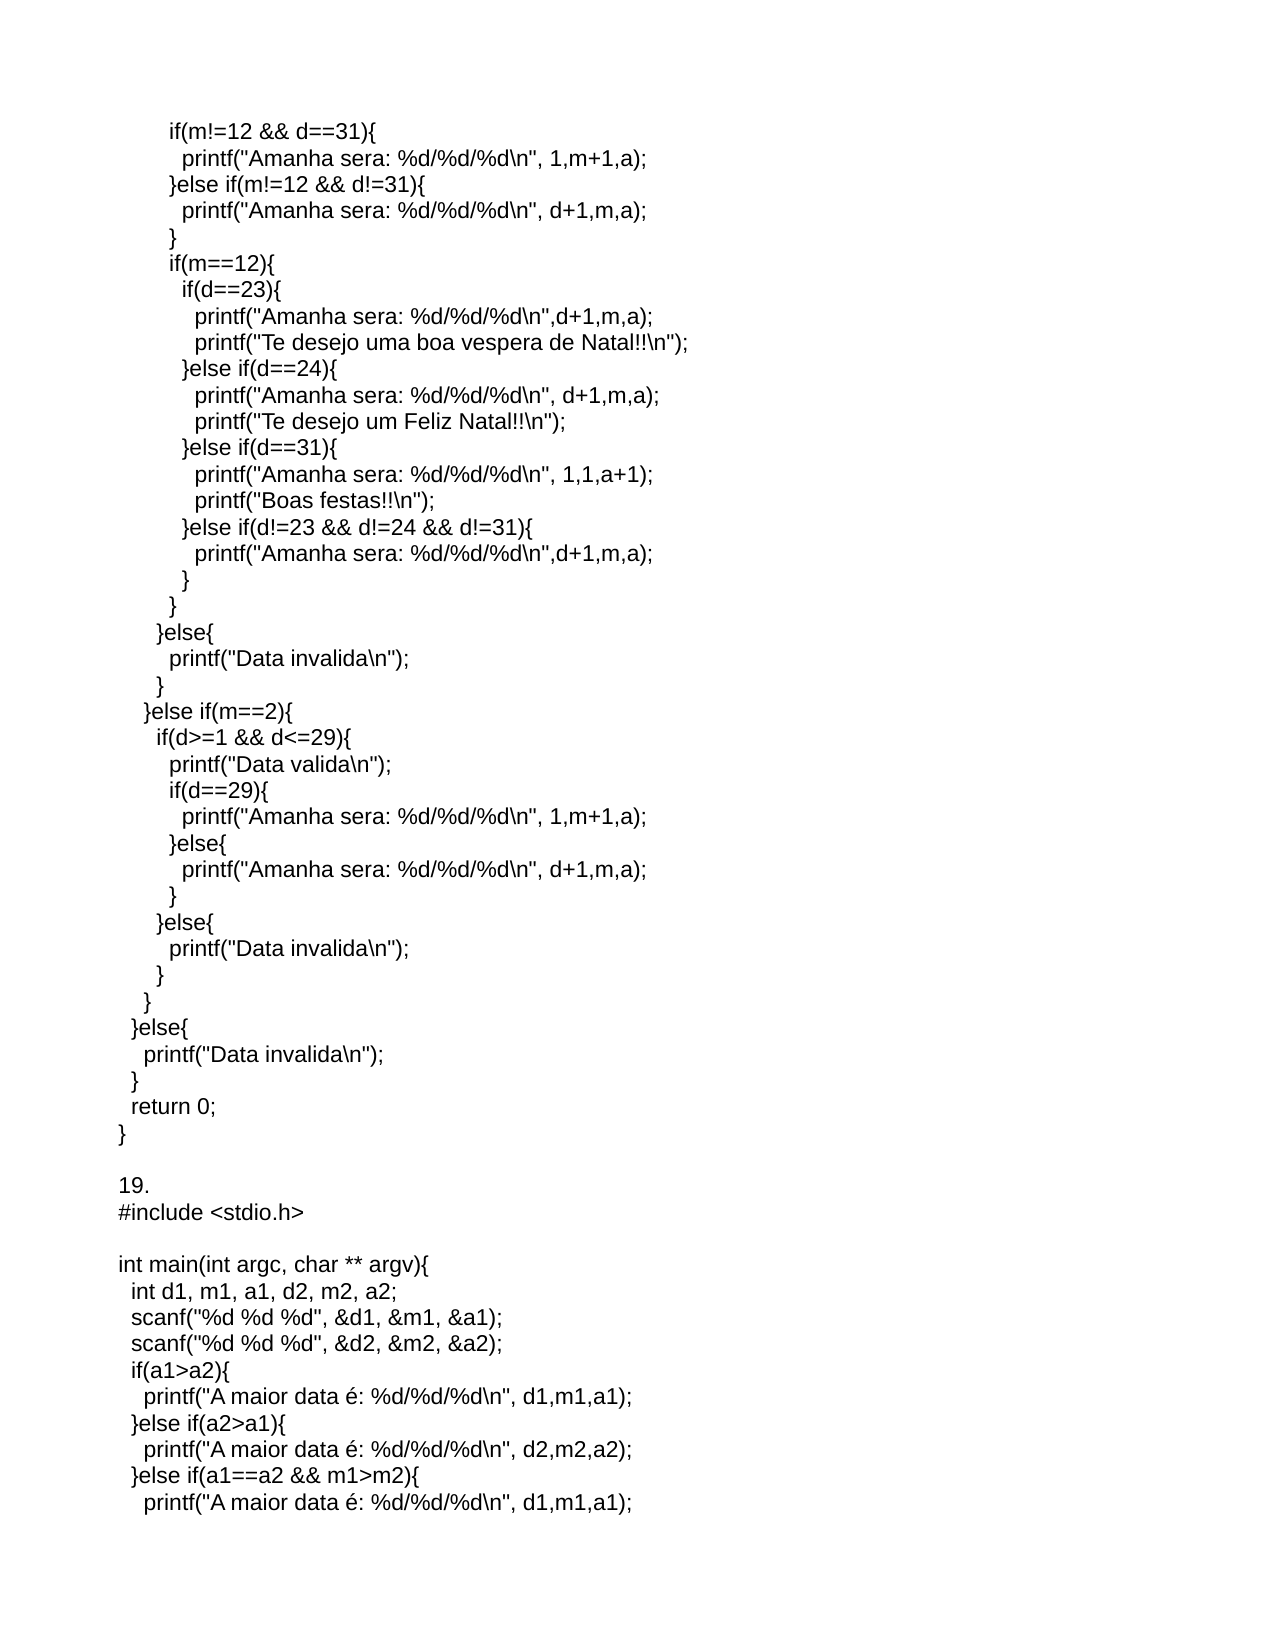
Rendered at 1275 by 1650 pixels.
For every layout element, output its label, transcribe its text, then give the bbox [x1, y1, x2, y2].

text }else if(d!=23 && d!=24 && d!=31){ [118, 513, 1157, 540]
text printf("Te desejo uma boa vespera de Natal!!\n"); [118, 329, 1157, 355]
text printf("Te desejo um Feliz Natal!!\n"); [118, 408, 1157, 434]
text }else{ [118, 909, 1157, 935]
text scanf("%d %d %d", &d2, &m2, &a2); [118, 1330, 1157, 1357]
text int main(int argc, char ** argv){ [118, 1251, 1157, 1278]
text if(d==23){ [118, 276, 1157, 303]
text if(m!=12 && d==31){ [118, 118, 1157, 144]
text printf("Amanha sera: %d/%d/%d\n", d+1,m,a); [118, 856, 1157, 882]
text printf("Amanha sera: %d/%d/%d\n", 1,m+1,a); [118, 144, 1157, 171]
text }else if(m==2){ [118, 698, 1157, 724]
text }else if(d==24){ [118, 355, 1157, 382]
text } [118, 672, 1157, 698]
text int d1, m1, a1, d2, m2, a2; [118, 1278, 1157, 1304]
text 19. [118, 1172, 1157, 1199]
text scanf("%d %d %d", &d1, &m1, &a1); [118, 1304, 1157, 1330]
text }else{ [118, 619, 1157, 645]
text printf("Data invalida\n"); [118, 1041, 1157, 1067]
text } [118, 1119, 1157, 1146]
text printf("Amanha sera: %d/%d/%d\n",d+1,m,a); [118, 540, 1157, 566]
text } [118, 961, 1157, 988]
text }else if(d==31){ [118, 434, 1157, 461]
text printf("A maior data é: %d/%d/%d\n", d1,m1,a1); [118, 1383, 1157, 1409]
text printf("Data invalida\n"); [118, 935, 1157, 961]
text if(d>=1 && d<=29){ [118, 724, 1157, 751]
text } [118, 882, 1157, 909]
text printf("A maior data é: %d/%d/%d\n", d1,m1,a1); [118, 1488, 1157, 1515]
text }else{ [118, 1014, 1157, 1041]
text } [118, 566, 1157, 592]
text printf("Amanha sera: %d/%d/%d\n", d+1,m,a); [118, 197, 1157, 223]
text if(d==29){ [118, 777, 1157, 803]
text printf("Amanha sera: %d/%d/%d\n", 1,m+1,a); [118, 803, 1157, 830]
text printf("Amanha sera: %d/%d/%d\n", d+1,m,a); [118, 382, 1157, 408]
text }else if(a2>a1){ [118, 1409, 1157, 1436]
text printf("Boas festas!!\n"); [118, 487, 1157, 513]
text } [118, 592, 1157, 619]
text }else{ [118, 830, 1157, 856]
text printf("A maior data é: %d/%d/%d\n", d2,m2,a2); [118, 1436, 1157, 1462]
text printf("Amanha sera: %d/%d/%d\n", 1,1,a+1); [118, 461, 1157, 487]
text } [118, 223, 1157, 250]
text printf("Amanha sera: %d/%d/%d\n",d+1,m,a); [118, 303, 1157, 329]
text if(a1>a2){ [118, 1357, 1157, 1383]
text printf("Data invalida\n"); [118, 645, 1157, 672]
text printf("Data valida\n"); [118, 751, 1157, 777]
text }else if(m!=12 && d!=31){ [118, 171, 1157, 197]
text #include <stdio.h> [118, 1199, 1157, 1225]
text } [118, 1067, 1157, 1093]
text }else if(a1==a2 && m1>m2){ [118, 1462, 1157, 1488]
text if(m==12){ [118, 250, 1157, 276]
text } [118, 988, 1157, 1014]
text return 0; [118, 1093, 1157, 1119]
